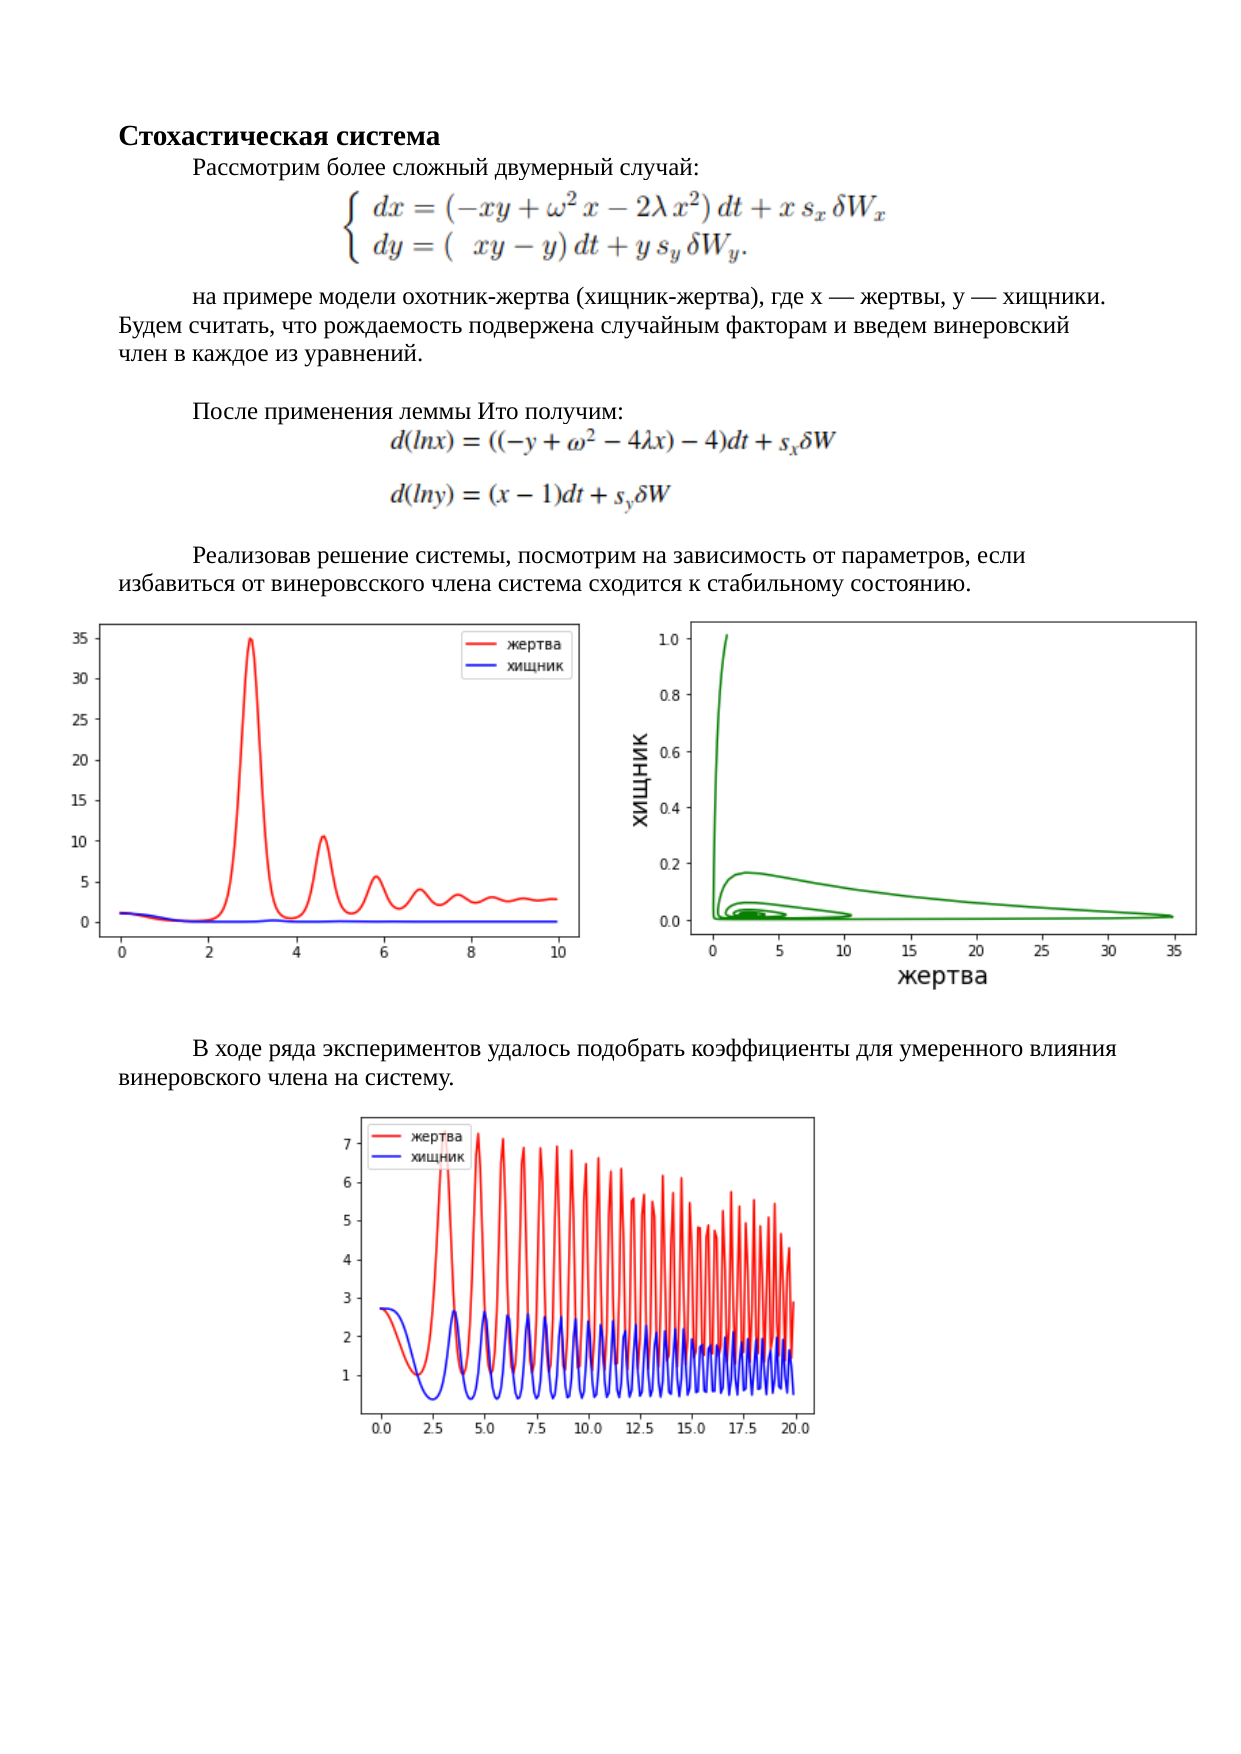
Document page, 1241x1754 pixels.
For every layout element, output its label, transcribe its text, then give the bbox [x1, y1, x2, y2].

text В ходе ряда экспериментов удалось подобрать коэффициенты для умеренного влияния винеровского члена на систему. [118, 1033, 1122, 1091]
picture [52, 602, 1218, 994]
text Реализовав решение системы, посмотрим на зависимость от параметров, если избавиться от винеровсского члена система сходится к стабильному состоянию. [118, 540, 1122, 597]
text на примере модели охотник-жертва (хищник-жертва), где x — жертвы, y — хищники. Будем считать, что рождаемость подвержена случайным факторам и введем винеровский член в каждое из уравнений. [118, 281, 1122, 367]
picture [331, 1109, 830, 1450]
picture [334, 180, 907, 275]
text Стохастическая система [118, 118, 1122, 152]
text Рассмотрим более сложный двумерный случай: [118, 152, 1122, 180]
text После применения леммы Ито получим: [118, 396, 1122, 425]
picture [389, 424, 851, 517]
